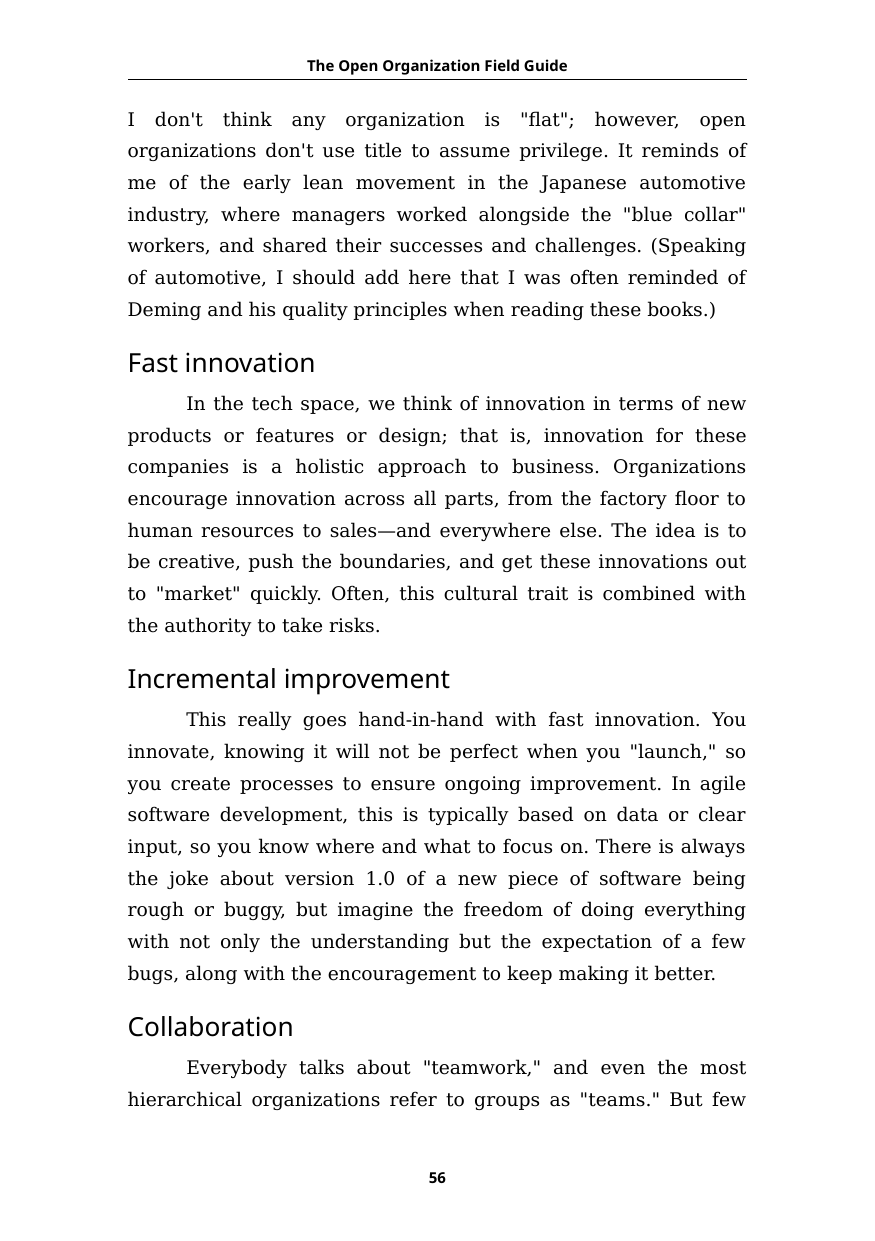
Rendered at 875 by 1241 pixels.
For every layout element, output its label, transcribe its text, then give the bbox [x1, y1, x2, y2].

subtitle Collaboration [127, 1009, 747, 1044]
text I don't think any organization is "flat"; however, open organizations don't use title to assume privilege. It reminds of me of the early lean movement in the Japanese automotive industry, where managers worked alongside the "blue collar" workers, and shared their successes and challenges. (Speaking of automotive, I should add here that I was often reminded of Deming and his quality principles when reading these books.) [127, 108, 747, 320]
text In the tech space, we think of innovation in terms of new products or features or design; that is, innovation for these companies is a holistic approach to business. Organizations encourage innovation across all parts, from the factory floor to human resources to sales—and everywhere else. The idea is to be creative, push the boundaries, and get these innovations out to "market" quickly. Often, this cultural trait is combined with the authority to take risks. [127, 393, 747, 637]
text This really goes hand-in-hand with fast innovation. You innovate, knowing it will not be perfect when you "launch," so you create processes to ensure ongoing improvement. In agile software development, this is typically based on data or clear input, so you know where and what to focus on. There is always the joke about version 1.0 of a new piece of software being rough or buggy, but imagine the freedom of doing everything with not only the understanding but the expectation of a few bugs, along with the encouragement to keep making it better. [127, 709, 747, 984]
subtitle Incremental improvement [127, 661, 747, 697]
text Everybody talks about "teamwork," and even the most hierarchical organizations refer to groups as "teams." But few [127, 1057, 747, 1111]
subtitle Fast innovation [127, 345, 747, 381]
